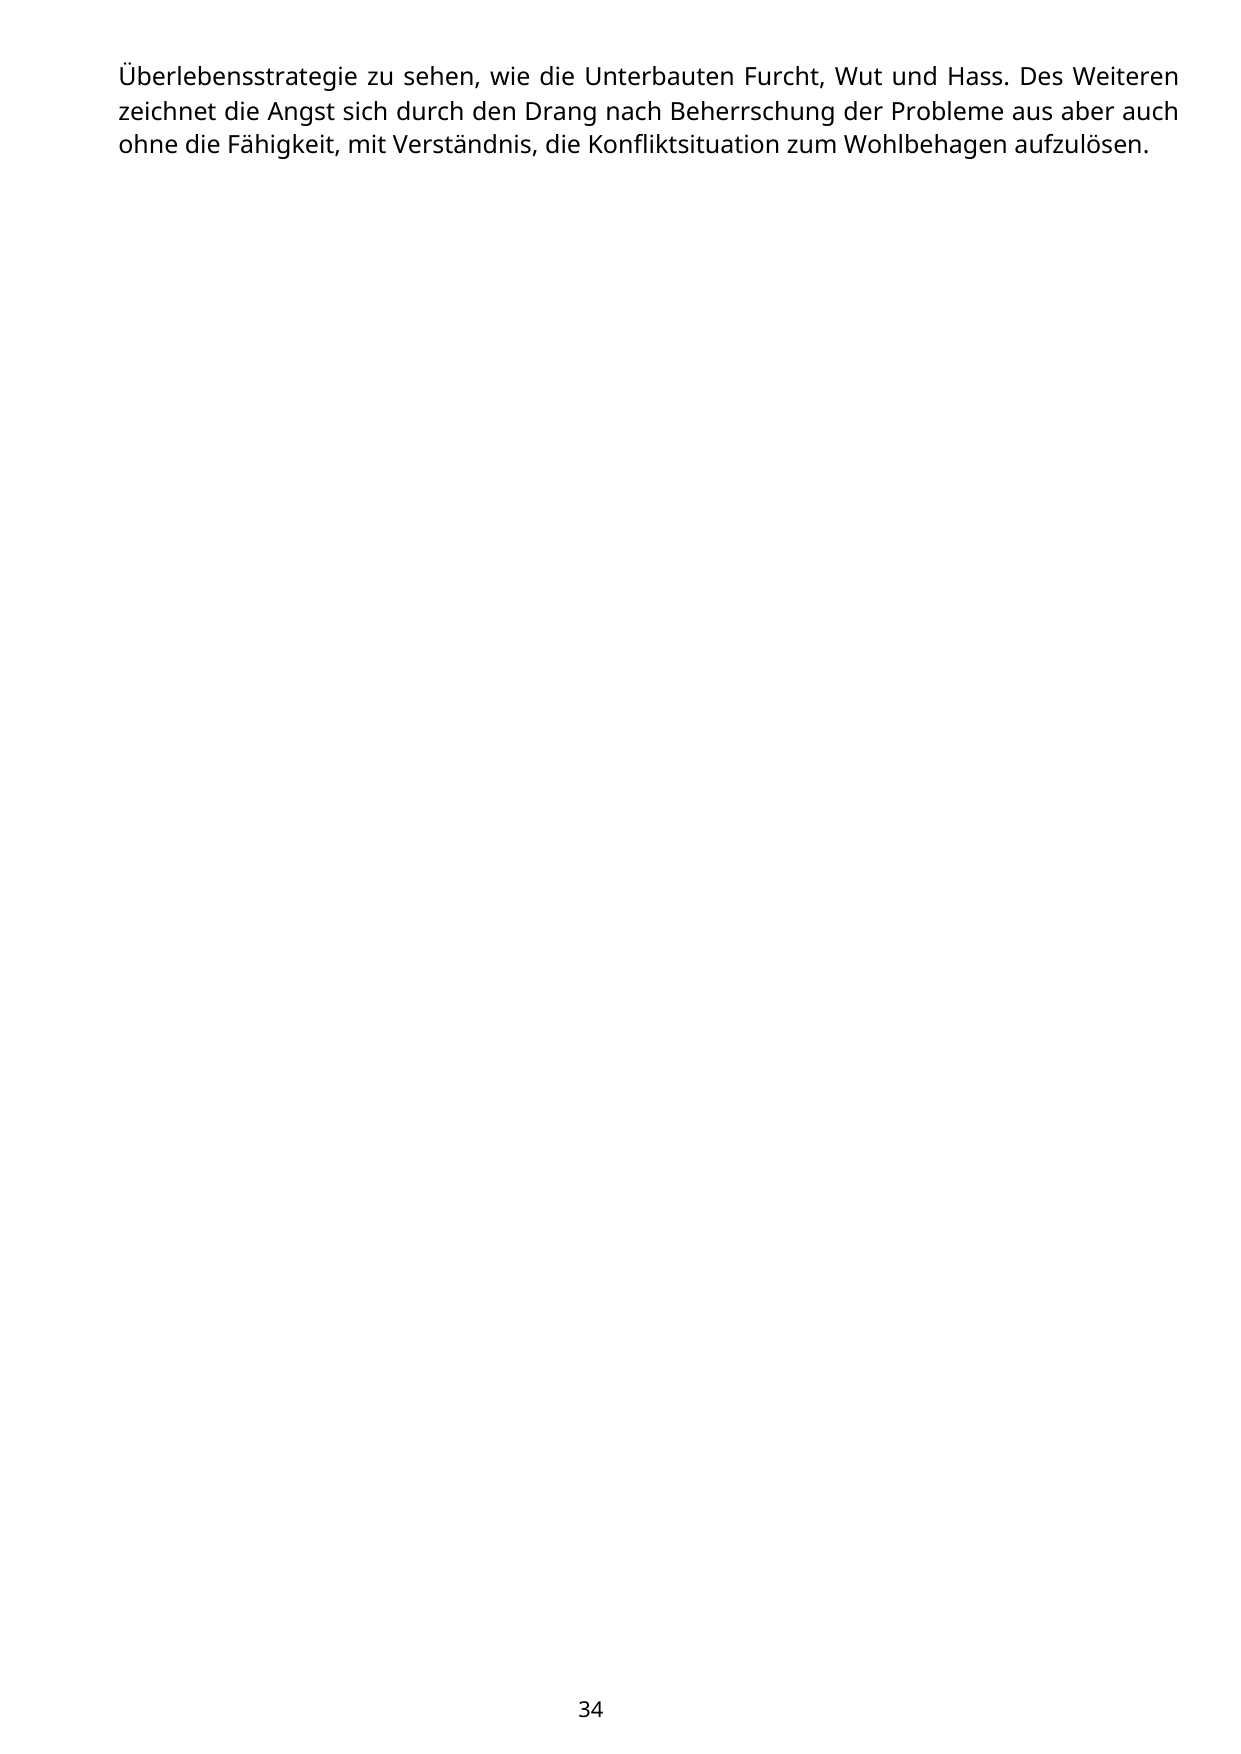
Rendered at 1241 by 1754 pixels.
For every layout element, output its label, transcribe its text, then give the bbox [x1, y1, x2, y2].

text Überlebensstrategie zu sehen, wie die Unterbauten Furcht, Wut und Hass. Des Weiteren zeichnet die Angst sich durch den Drang nach Beherrschung der Probleme aus aber auch ohne die Fähigkeit, mit Verständnis, die Konfliktsituation zum Wohlbehagen aufzulösen. [118, 59, 1181, 161]
